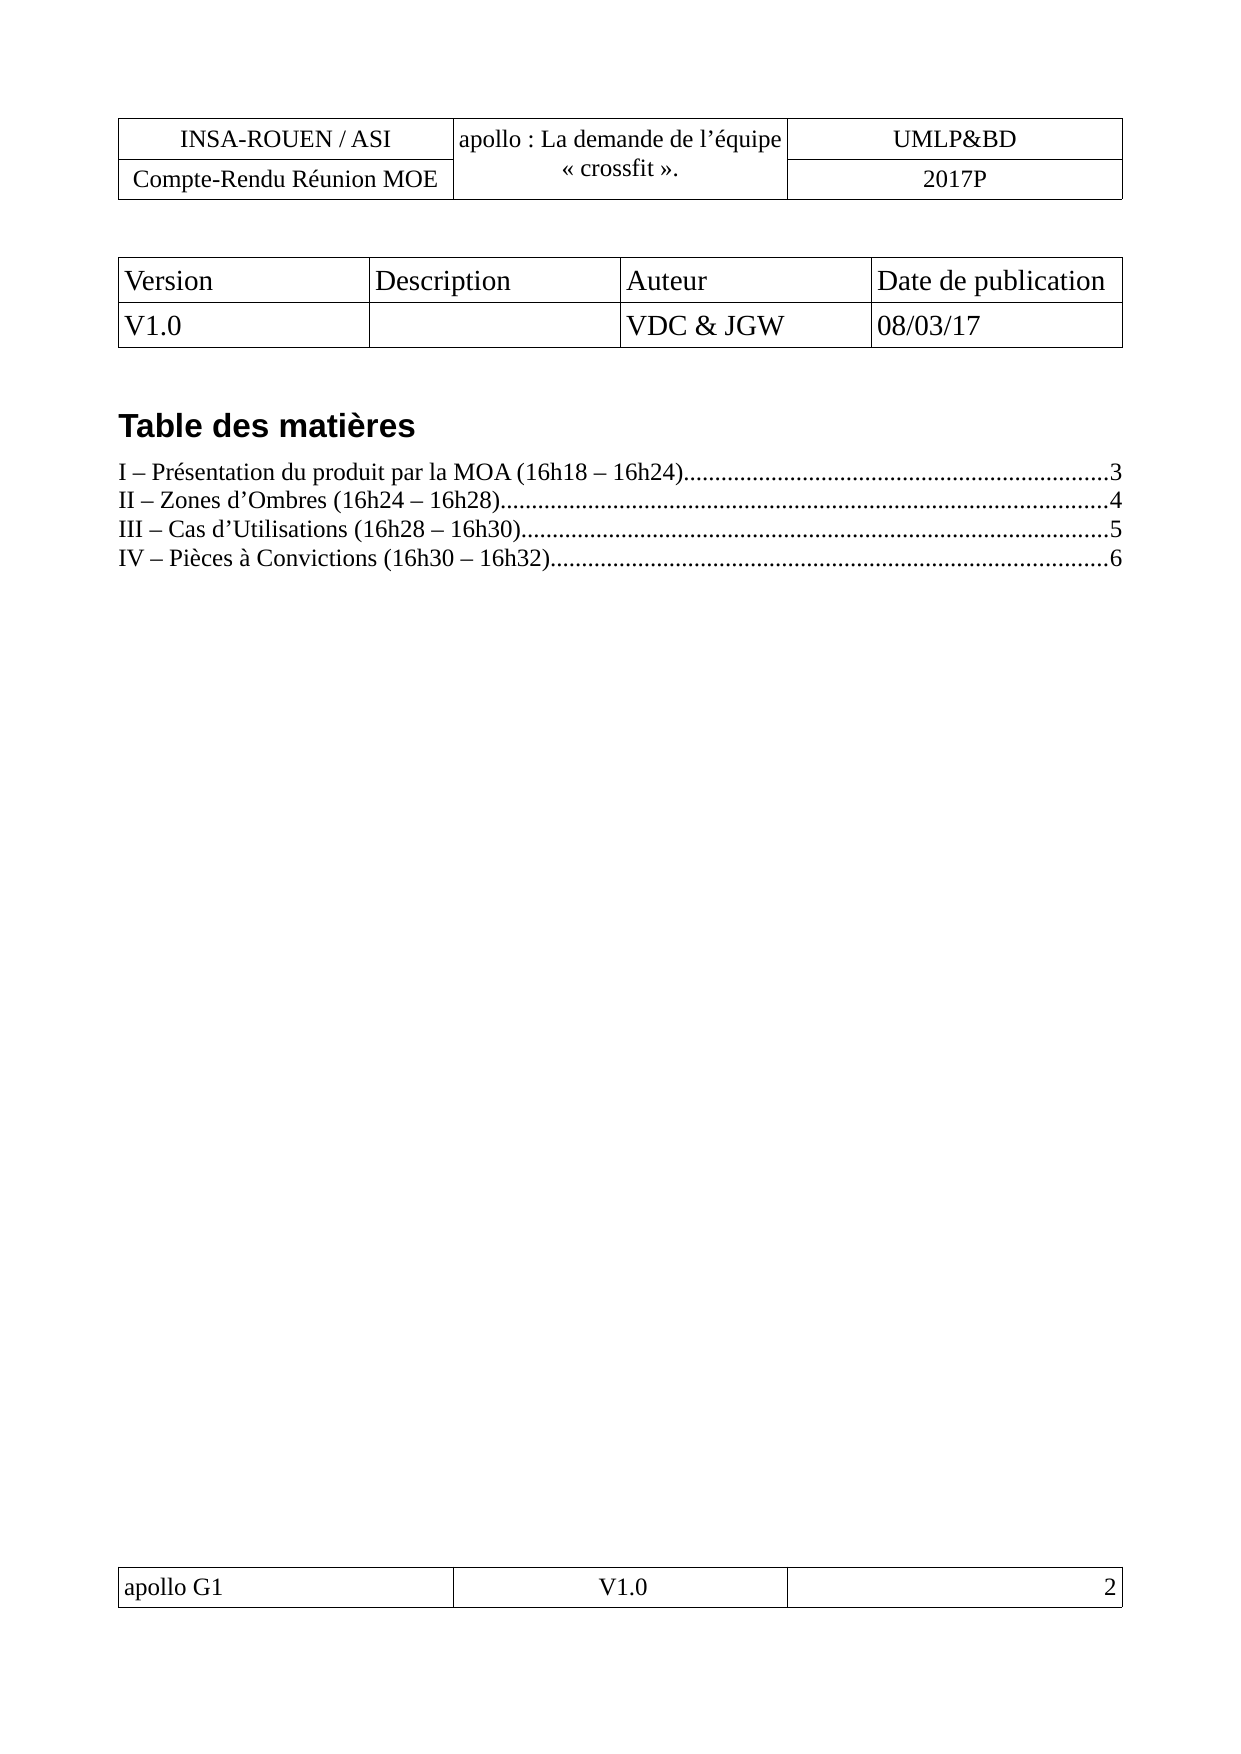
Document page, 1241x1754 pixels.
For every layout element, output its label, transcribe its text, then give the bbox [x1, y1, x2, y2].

text I – Présentation du produit par la MOA (16h18 – 16h24) 3 [118, 457, 1122, 486]
table_cell V1.0 [119, 303, 369, 347]
table_cell 08/03/17 [872, 303, 1122, 347]
table_header Description [370, 258, 620, 302]
table_header Auteur [621, 258, 871, 302]
table_cell [370, 303, 620, 347]
text III – Cas d’Utilisations (16h28 – 16h30) 5 [118, 514, 1122, 543]
subtitle Table des matières [118, 406, 1122, 444]
table_header Version [119, 258, 369, 302]
table_header Date de publication [872, 258, 1122, 302]
text II – Zones d’Ombres (16h24 – 16h28) 4 [118, 486, 1122, 514]
text IV – Pièces à Convictions (16h30 – 16h32) 6 [118, 543, 1122, 572]
table_cell VDC & JGW [621, 303, 871, 347]
